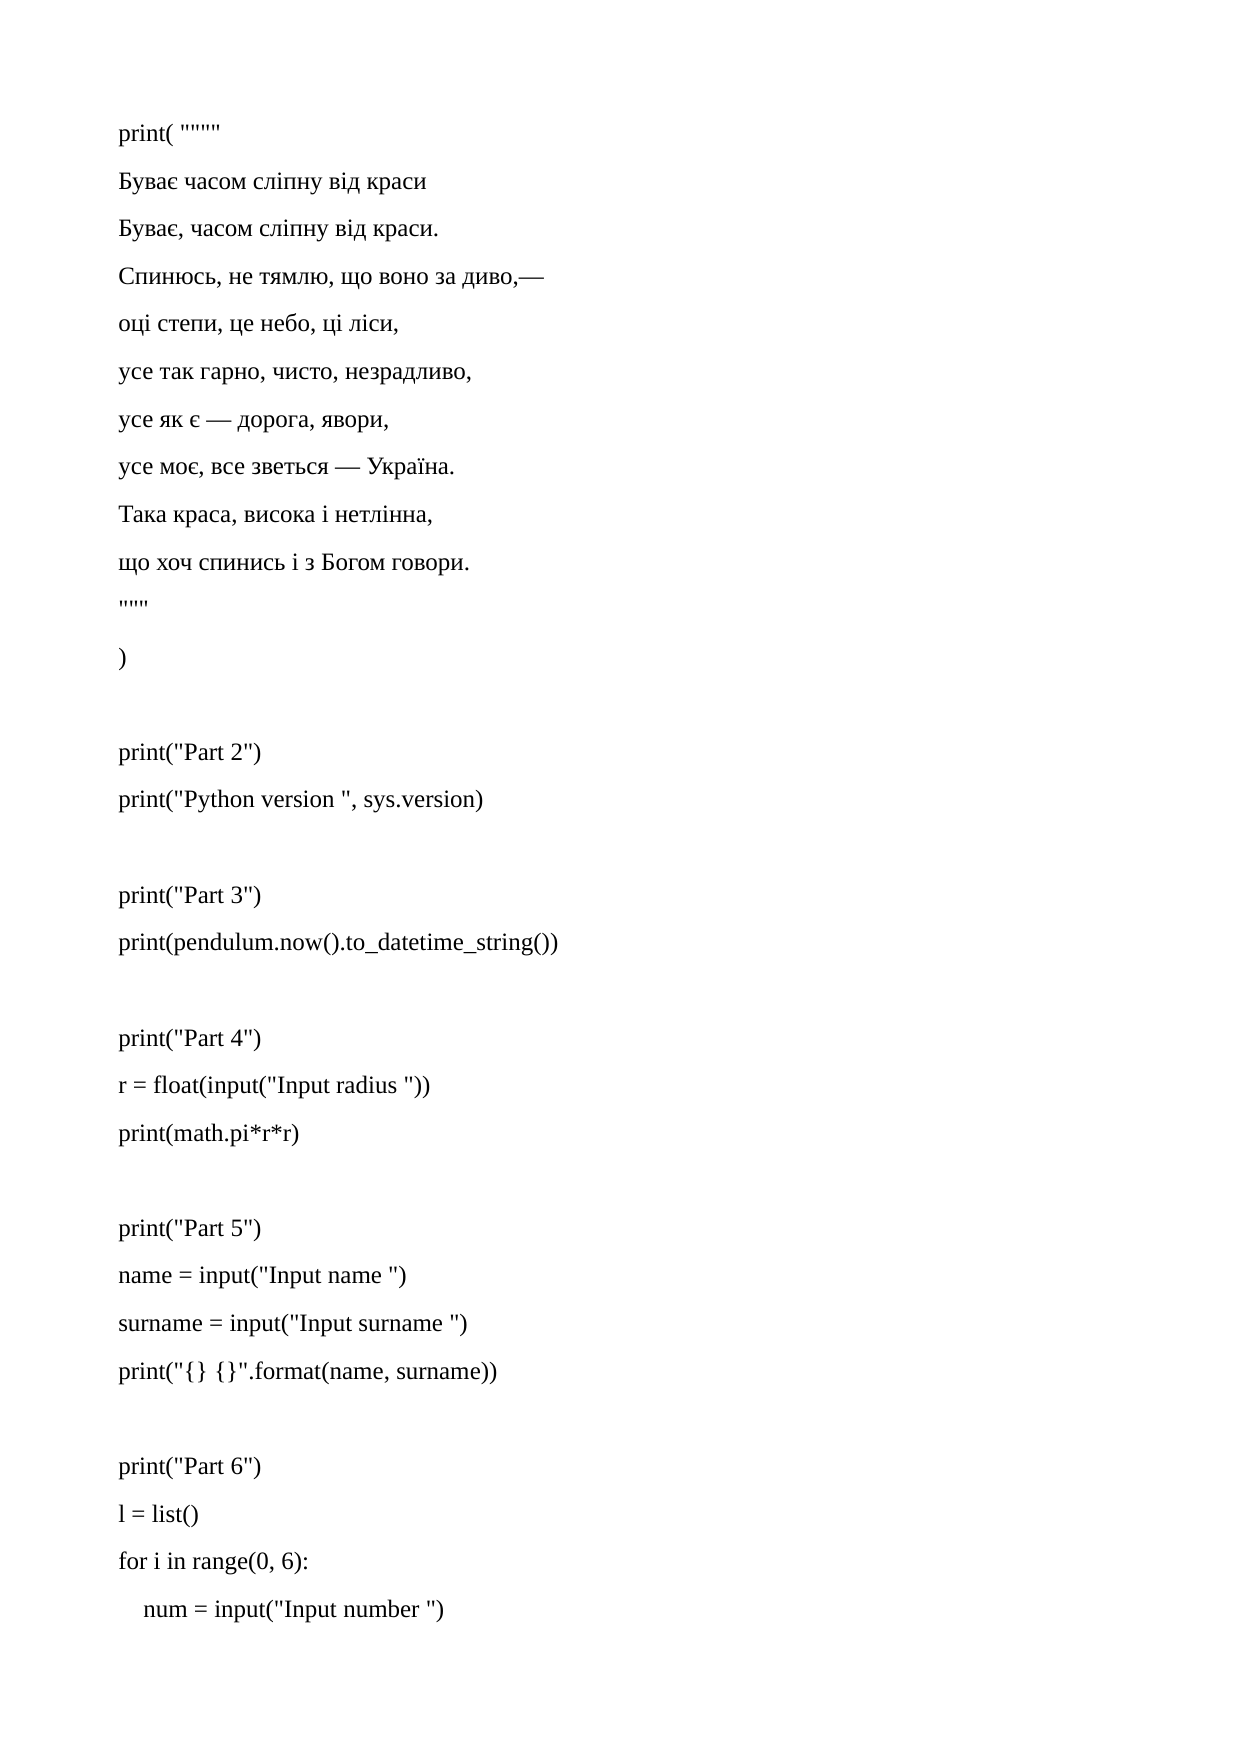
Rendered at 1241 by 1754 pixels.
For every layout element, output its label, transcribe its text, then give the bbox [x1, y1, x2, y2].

text Буває часом сліпну від краси [118, 166, 1122, 194]
text усе моє, все зветься — Україна. [118, 451, 1122, 480]
text print("Python version ", sys.version) [118, 784, 1122, 813]
text Така краса, висока і нетлінна, [118, 499, 1122, 528]
text print( """" [118, 118, 1122, 147]
text r = float(input("Input radius ")) [118, 1070, 1122, 1099]
text Буває, часом сліпну від краси. [118, 213, 1122, 242]
text num = input("Input number ") [118, 1594, 1122, 1623]
text print("Part 2") [118, 737, 1122, 766]
text print("Part 3") [118, 880, 1122, 908]
text print("Part 4") [118, 1023, 1122, 1051]
text print("Part 5") [118, 1213, 1122, 1242]
text surname = input("Input surname ") [118, 1308, 1122, 1337]
text print(math.pi*r*r) [118, 1118, 1122, 1147]
text ) [118, 642, 1122, 671]
text print(pendulum.now().to_datetime_string()) [118, 927, 1122, 956]
text name = input("Input name ") [118, 1261, 1122, 1289]
text усе як є — дорога, явори, [118, 404, 1122, 432]
text for i in range(0, 6): [118, 1546, 1122, 1575]
text """ [118, 594, 1122, 623]
text l = list() [118, 1499, 1122, 1527]
text Спинюсь, не тямлю, що воно за диво,— [118, 261, 1122, 290]
text print("{} {}".format(name, surname)) [118, 1356, 1122, 1384]
text усе так гарно, чисто, незрадливо, [118, 356, 1122, 385]
text print("Part 6") [118, 1451, 1122, 1480]
text що хоч спинись і з Богом говори. [118, 547, 1122, 575]
text оці степи, це небо, ці ліси, [118, 308, 1122, 337]
